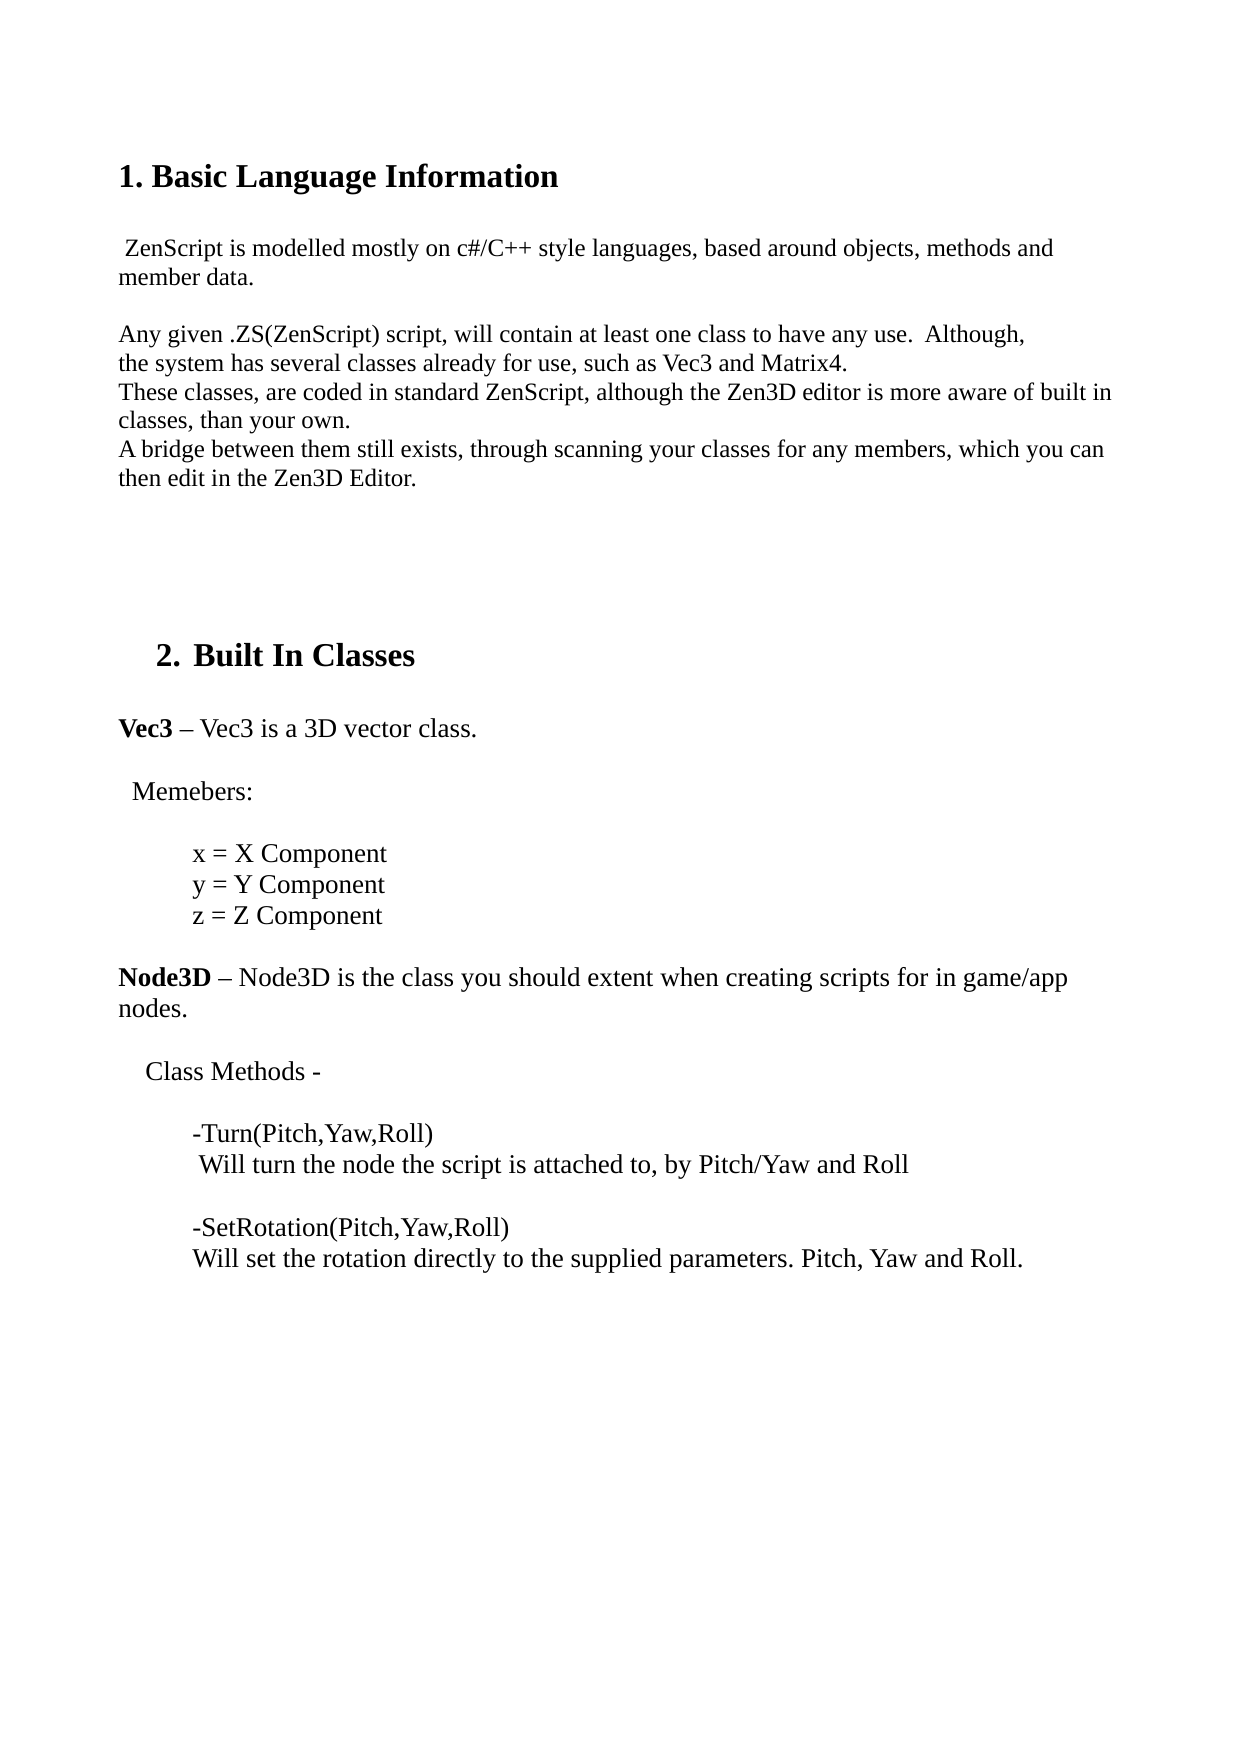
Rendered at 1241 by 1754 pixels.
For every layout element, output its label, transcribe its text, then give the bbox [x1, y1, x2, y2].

text 1. Basic Language Information [118, 156, 1122, 195]
text Vec3 – Vec3 is a 3D vector class. [118, 712, 1122, 743]
text -SetRotation(Pitch,Yaw,Roll) [118, 1211, 1122, 1242]
text x = X Component [118, 837, 1122, 868]
list Built In Classes [156, 636, 1122, 674]
text Memebers: [118, 774, 1122, 806]
text These classes, are coded in standard ZenScript, although the Zen3D editor is more aware of built in classes, than your own. [118, 377, 1122, 434]
text z = Z Component [118, 899, 1122, 930]
text Node3D – Node3D is the class you should extent when creating scripts for in game/app nodes. [118, 961, 1122, 1024]
text y = Y Component [118, 868, 1122, 899]
text Will turn the node the script is attached to, by Pitch/Yaw and Roll [118, 1148, 1122, 1179]
text ZenScript is modelled mostly on c#/C++ style languages, based around objects, methods and member data. [118, 233, 1122, 291]
text Class Methods - [118, 1055, 1122, 1086]
text the system has several classes already for use, such as Vec3 and Matrix4. [118, 348, 1122, 377]
text A bridge between them still exists, through scanning your classes for any members, which you can then edit in the Zen3D Editor. [118, 434, 1122, 492]
text Will set the rotation directly to the supplied parameters. Pitch, Yaw and Roll. [118, 1242, 1122, 1273]
text Any given .ZS(ZenScript) script, will contain at least one class to have any use. Although, [118, 319, 1122, 348]
text -Turn(Pitch,Yaw,Roll) [118, 1117, 1122, 1148]
